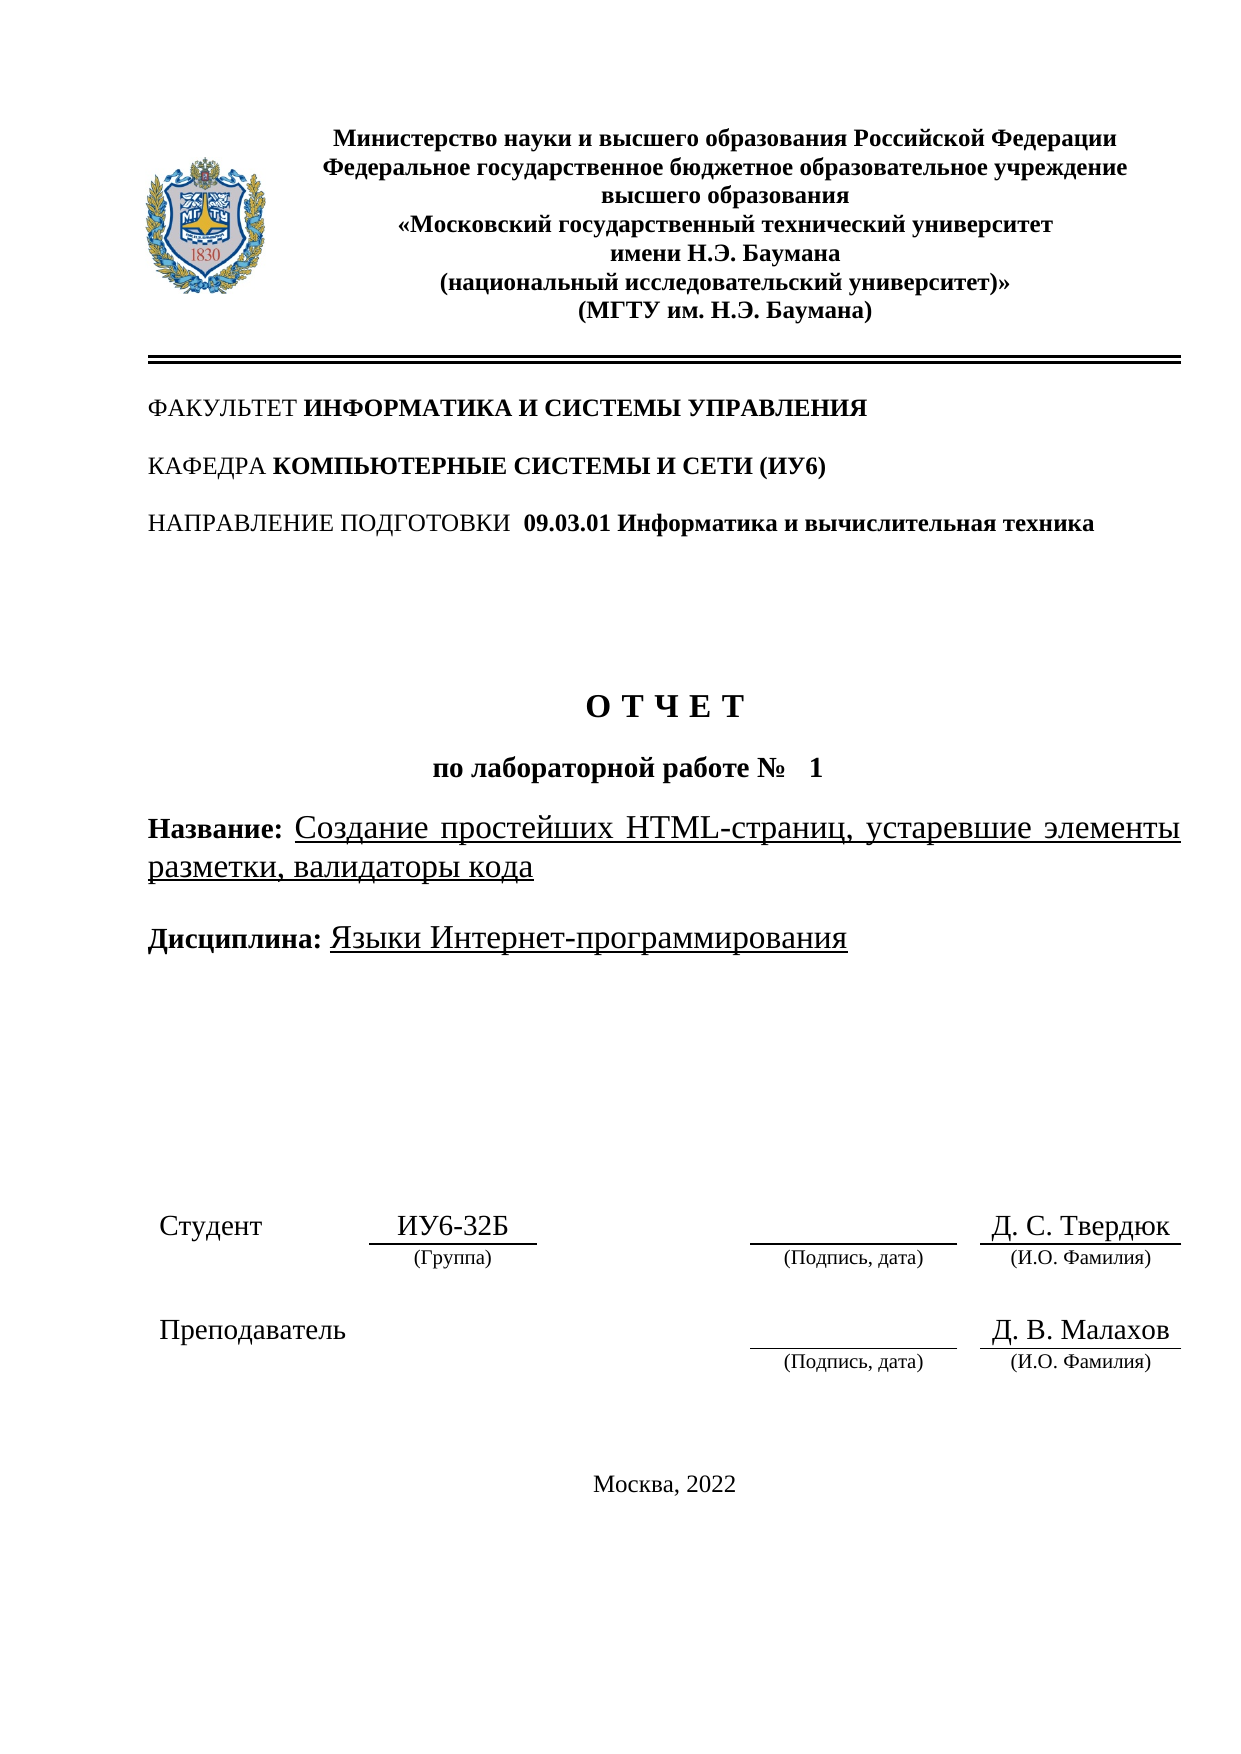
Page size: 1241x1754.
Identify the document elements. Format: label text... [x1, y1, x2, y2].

table_cell [969, 1279, 1193, 1312]
table_cell [357, 1312, 548, 1349]
table_header 1 [798, 750, 871, 783]
table_cell (Подпись, дата) [738, 1245, 969, 1278]
table_header [548, 1208, 738, 1245]
table_cell [148, 1349, 357, 1383]
text Москва, 2022 [148, 1469, 1181, 1498]
subtitle Отчет [148, 687, 1181, 725]
table_cell [548, 1245, 738, 1278]
table_cell (И.О. Фамилия) [969, 1245, 1193, 1278]
table_cell [548, 1312, 738, 1349]
table_cell [738, 1279, 969, 1312]
text ФАКУЛЬТЕТ Информатика и системы управления [148, 393, 1181, 422]
table_cell (И.О. Фамилия) [969, 1349, 1193, 1383]
table_cell [148, 1245, 357, 1278]
text Название: Создание простейших HTML-страниц, устаревшие элементы разметки, валидаторы кода [148, 808, 1181, 884]
text Дисциплина: Языки Интернет-программирования [148, 918, 1181, 956]
table_cell [148, 1279, 357, 1312]
table_header ИУ6-32Б [357, 1208, 548, 1245]
table_header Министерство науки и высшего образования Российской Федерации Федеральное государственное бюджетное образовательное учреждение высшего образования «Московский государственный технический университет имени Н.Э. Баумана (национальный исследовательский университет)» (МГТУ им. Н.Э. Баумана) [284, 123, 1166, 324]
table_cell (Группа) [357, 1245, 548, 1278]
table_cell [548, 1349, 738, 1383]
text НАПРАВЛЕНИЕ ПОДГОТОВКИ 09.03.01 Информатика и вычислительная техника [148, 508, 1181, 537]
table_header Студент [148, 1208, 357, 1245]
table_cell Д. В. Малахов [969, 1312, 1193, 1349]
table_cell [357, 1349, 548, 1383]
table_header Д. С. Твердюк [969, 1208, 1193, 1245]
table_cell (Подпись, дата) [738, 1349, 969, 1383]
table_cell Преподаватель [148, 1312, 357, 1349]
table_cell [548, 1279, 738, 1312]
table_header [136, 123, 284, 324]
text КАФЕДРА Компьютерные системы и сети (ИУ6) [148, 451, 1181, 479]
table_cell [357, 1279, 548, 1312]
table_header [738, 1208, 969, 1245]
table_cell [738, 1312, 969, 1349]
